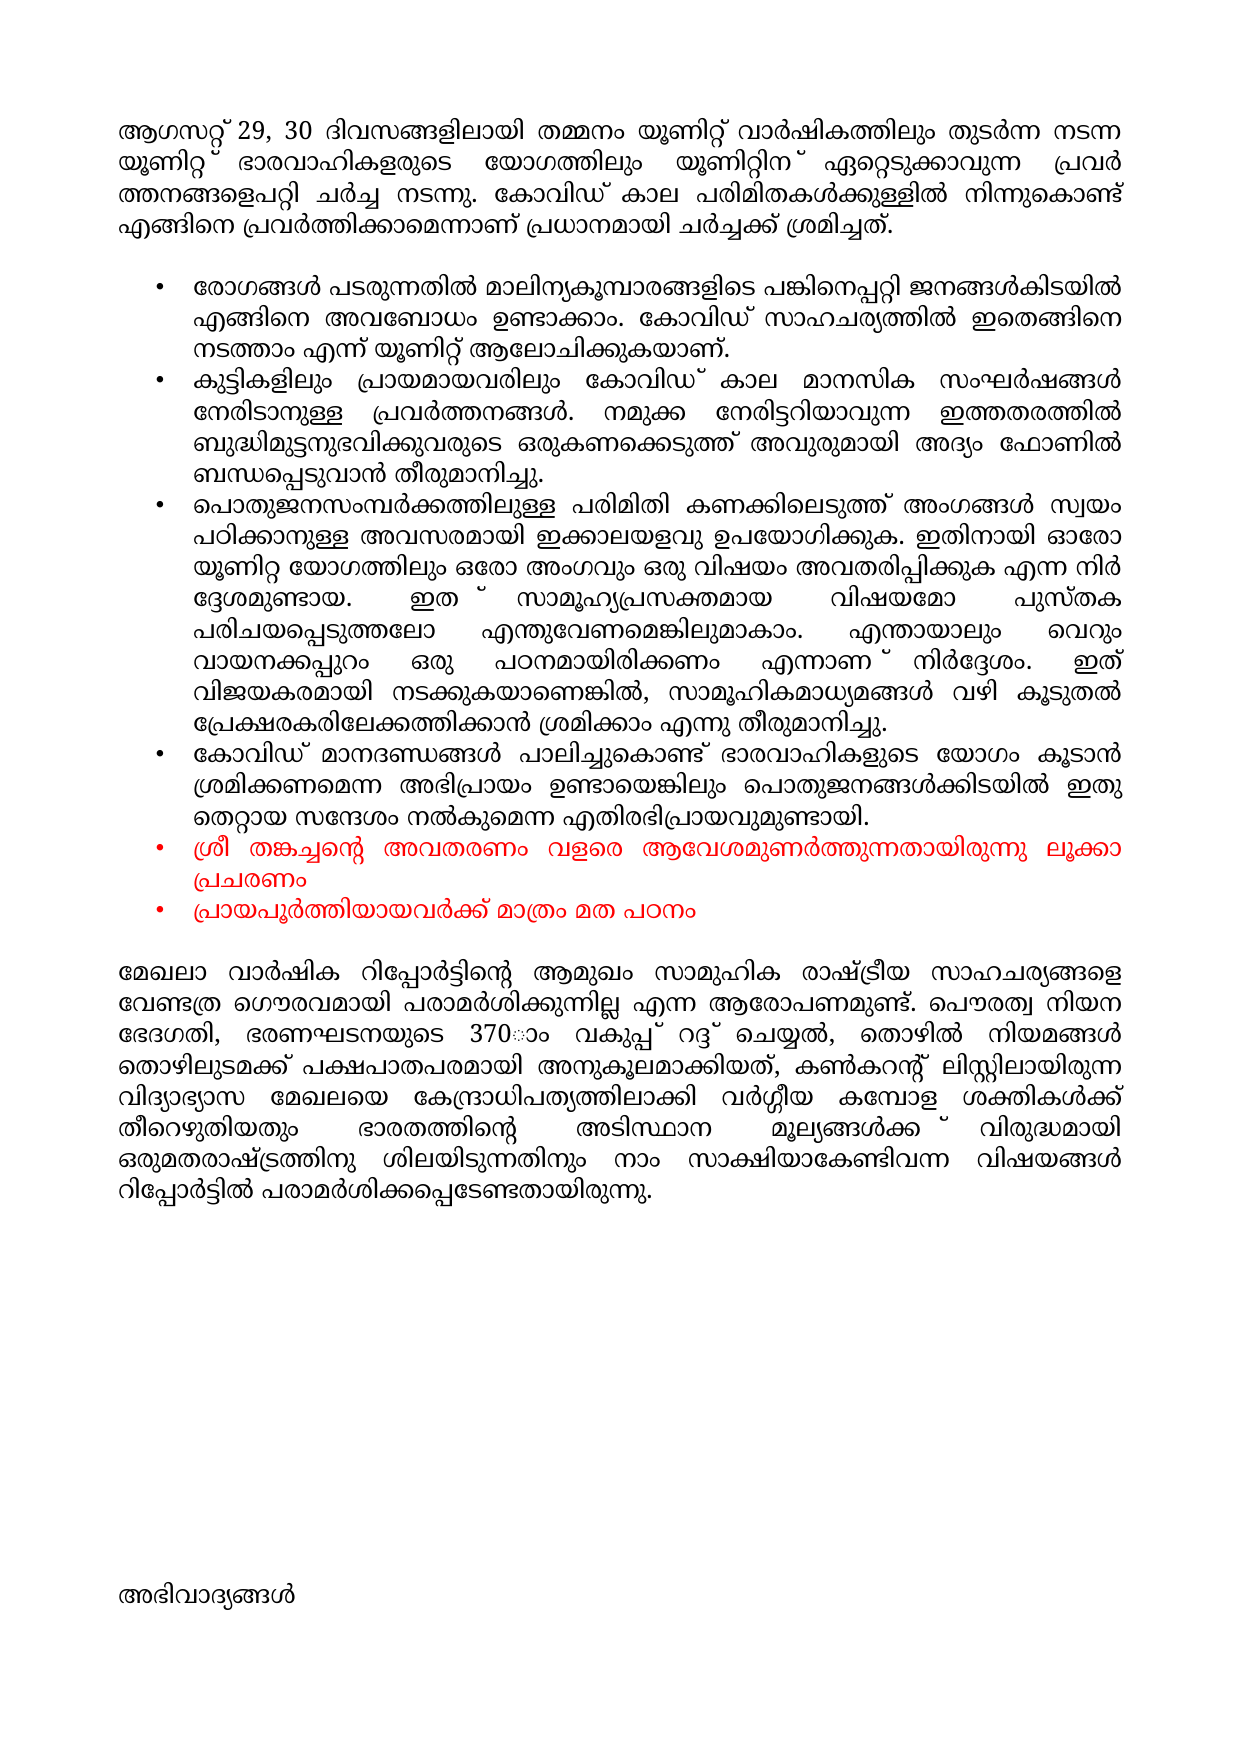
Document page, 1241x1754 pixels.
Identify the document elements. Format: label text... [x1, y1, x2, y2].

list രോഗങ്ങള്‍ പടരുന്നതില്‍ മാലിന്യകൂമ്പാരങ്ങളിടെ പങ്കിനെപ്പറ്റി ജനങ്ങള്‍കിടയില്‍ എങ്ങിനെ അവബോധം ഉണ്ടാക്കാം. കോവിഡ് സാഹചര്യത്തില്‍ ഇതെങ്ങിനെ നടത്താം എന്ന് യൂണിറ്റ് ആലോചിക്കുകയാണ്. [156, 274, 1122, 367]
list കുട്ടികളിലും പ്രായമായവരിലും കോവിഡ് കാല മാനസിക സംഘര്‍ഷങ്ങള്‍ നേരിടാനുള്ള പ്രവര്‍ത്തനങ്ങള്‍. നമുക്ക നേരിട്ടറിയാവുന്ന ഇത്തതരത്തില്‍ ബുദ്ധിമുട്ടനുഭവിക്കുവരുടെ ഒരുകണക്കെടുത്ത് അവുരുമായി അദ്യം ഫോണില്‍ ബന്ധപ്പെടുവാന്‍ തീരുമാനിച്ചു. [156, 367, 1122, 492]
list ശ്രീ തങ്കച്ചന്റെ അവതരണം വളരെ ആവേശമുണര്‍ത്തുന്നതായിരുന്നു ലൂക്കാ പ്രചരണം [156, 834, 1122, 897]
list കോവിഡ് മാനദണ്ഡങ്ങള്‍ പാലിച്ചുകൊണ്ട് ഭാരവാഹികളുടെ യോഗം കൂടാന്‍ ശ്രമിക്കണമെന്ന അഭിപ്രായം ഉണ്ടായെങ്കിലും പൊതുജനങ്ങള്‍ക്കിടയില്‍ ഇതു തെറ്റായ സന്ദേശം നല്‍കുമെന്ന എതിരഭിപ്രായവുമുണ്ടായി. [156, 741, 1122, 834]
text ആഗസറ്റ് 29, 30 ദിവസങ്ങളിലായി തമ്മനം യൂണിറ്റ് വാര്‍ഷികത്തിലും തുടര്‍ന്ന നടന്ന യൂണിറ്റ് ഭാരവാഹികളരുടെ യോഗത്തിലും യൂണിറ്റിന് ഏറ്റെടുക്കാവുന്ന പ്രവര്‍ത്തനങ്ങളെപറ്റി ചര്‍ച്ച നടന്നു. കോവിഡ് കാല പരിമിതകള്‍ക്കുള്ളില്‍ നിന്നുകൊണ്ട് എങ്ങിനെ പ്രവര്‍ത്തിക്കാമെന്നാണ് പ്രധാനമായി ചര്‍ച്ചക്ക് ശ്രമിച്ചത്. [118, 118, 1122, 243]
list പൊതുജനസംമ്പര്‍ക്കത്തിലുള്ള പരിമിതി കണക്കിലെടുത്ത് അംഗങ്ങള്‍ സ്വയം പഠിക്കാനുള്ള അവസരമായി ഇക്കാലയളവു ഉപയോഗിക്കുക. ഇതിനായി ഓരോ യൂണിറ്റ യോഗത്തിലും ഒരോ അംഗവും ഒരു വിഷയം അവതരിപ്പിക്കുക എന്ന നിര്‍ദ്ദേശമുണ്ടായ. ഇത് സാമൂഹ്യപ്രസക്തമായ വിഷയമോ പുസ്തക പരിചയപ്പെടുത്തലോ എന്തുവേണമെങ്കിലുമാകാം. എന്തായാലും വെറും വായനക്കപ്പുറം ഒരു പഠനമായിരിക്കണം എന്നാണ് നിര്‍ദ്ദേശം. ഇത് വിജയകരമായി നടക്കുകയാണെങ്കില്‍, സാമൂഹികമാധ്യമങ്ങള്‍ വഴി കൂടുതല്‍പ്രേക്ഷരകരിലേക്കത്തിക്കാന്‍ ശ്രമിക്കാം എന്നു തീരുമാനിച്ചു. [156, 492, 1122, 741]
text മേഖലാ വാര്‍ഷിക റിപ്പോര്‍ട്ടിന്റെ ആമുഖം സാമുഹിക രാഷ്ട്രീയ സാഹചര്യങ്ങളെ വേണ്ടത്ര ഗൌരവമായി പരാമര്‍ശിക്കുന്നില്ല എന്ന ആരോപണമുണ്ട്. പൌരത്വ നിയന ഭേദഗതി, ഭരണഘടനയുടെ 370ാം വകുപ്പ് റദ്ദ് ചെയ്യല്‍, തൊഴില്‍ നിയമങ്ങള്‍ തൊഴിലുടമക്ക് പക്ഷപാതപരമായി അനുകൂലമാക്കിയത്, കണ്‍കറന്റ് ലിസ്റ്റിലായിരുന്ന വിദ്യാഭ്യാസ മേഖലയെ കേന്ദ്രാധിപത്യത്തിലാക്കി വര്‍ഗ്ഗീയ കമ്പോള ശക്തികള്‍ക്ക് തീറെഴുതിയതും ഭാരതത്തിന്റെ അടിസ്ഥാന മൂല്യങ്ങള്‍ക്ക് വിരുദ്ധമായി ഒരുമതരാഷ്ട്രത്തിനു ശിലയിടുന്നതിനും നാം സാക്ഷിയാകേണ്ടിവന്ന വിഷയങ്ങള്‍ റിപ്പോര്‍ട്ടില്‍ പരാമര്‍ശിക്കപ്പെടേണ്ടതായിരുന്നു. [118, 959, 1122, 1208]
text അഭിവാദ്യങ്ങള്‍ [118, 1582, 1122, 1613]
list പ്രായപൂര്‍ത്തിയായവര്‍ക്ക് മാത്രം മത പഠനം [156, 897, 1122, 928]
